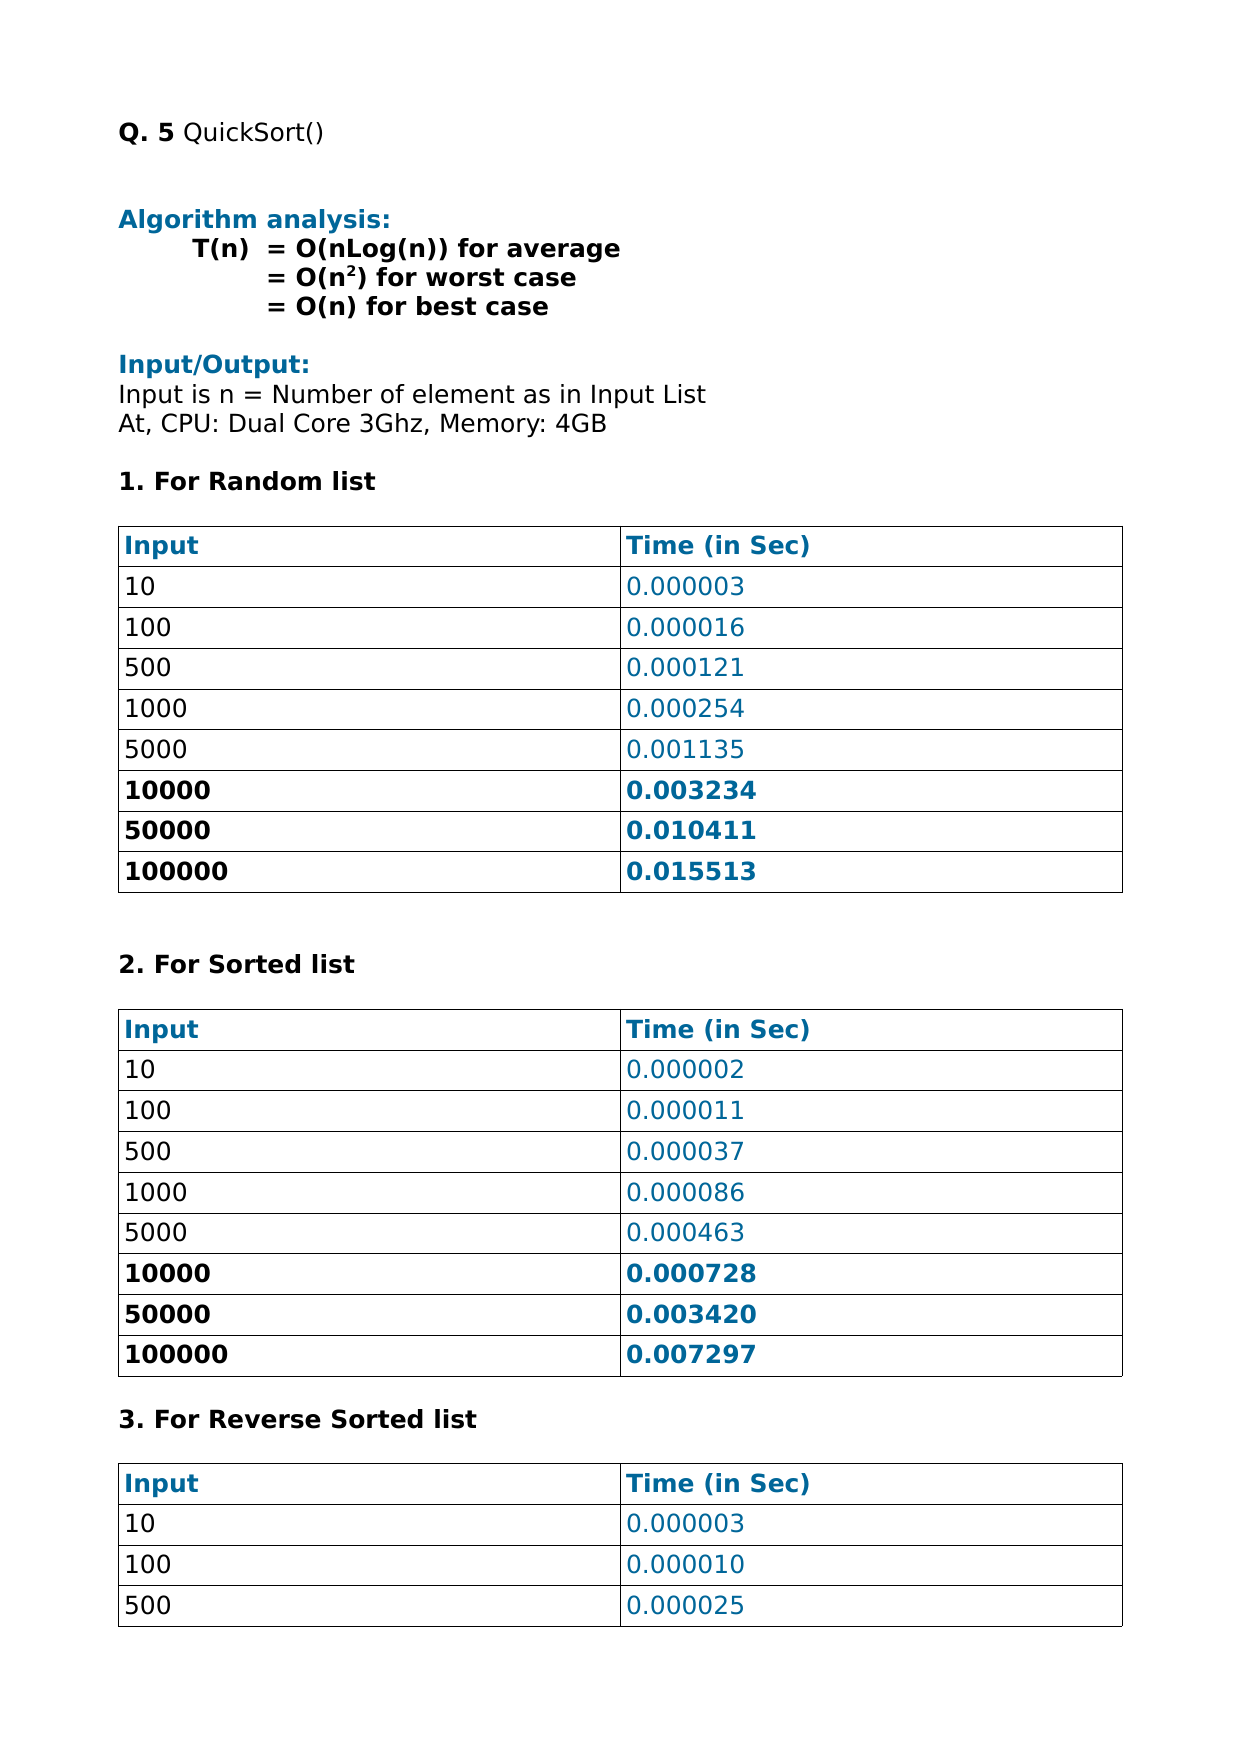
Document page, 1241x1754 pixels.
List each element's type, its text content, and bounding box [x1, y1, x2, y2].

table_cell 50000 [119, 1295, 620, 1335]
table_cell 500 [119, 1586, 620, 1626]
table_cell 100000 [119, 1336, 620, 1376]
table_cell 10000 [119, 1254, 620, 1294]
text 3. For Reverse Sorted list [118, 1405, 1122, 1434]
table_header Time (in Sec) [621, 527, 1122, 566]
table_cell 0.000011 [621, 1091, 1122, 1131]
table_cell 0.000002 [621, 1051, 1122, 1090]
table_header Input [119, 527, 620, 566]
table_cell 50000 [119, 812, 620, 851]
table_cell 0.000121 [621, 649, 1122, 688]
text Input/Output: [118, 351, 1122, 380]
table_header Input [119, 1010, 620, 1050]
table_cell 0.000086 [621, 1173, 1122, 1213]
text = O(n) for best case [118, 292, 1122, 321]
table_cell 0.000254 [621, 690, 1122, 729]
table_cell 0.000016 [621, 608, 1122, 648]
table_cell 0.000003 [621, 567, 1122, 607]
table_cell 5000 [119, 1214, 620, 1253]
table_cell 0.001135 [621, 730, 1122, 770]
table_cell 1000 [119, 1173, 620, 1213]
table_cell 10 [119, 567, 620, 607]
table_cell 100 [119, 1091, 620, 1131]
table_cell 10 [119, 1505, 620, 1544]
text T(n) = O(nLog(n)) for average [118, 234, 1122, 263]
table_cell 0.000003 [621, 1505, 1122, 1544]
table_cell 0.000025 [621, 1586, 1122, 1626]
table_cell 0.003420 [621, 1295, 1122, 1335]
table_cell 100 [119, 1546, 620, 1585]
table_cell 100 [119, 608, 620, 648]
table_header Time (in Sec) [621, 1010, 1122, 1050]
text = O(n2) for worst case [118, 263, 1122, 292]
table_cell 100000 [119, 852, 620, 892]
text 2. For Sorted list [118, 951, 1122, 980]
text 1. For Random list [118, 467, 1122, 496]
table_header Input [119, 1464, 620, 1504]
table_cell 0.000037 [621, 1132, 1122, 1172]
table_cell 10 [119, 1051, 620, 1090]
table_cell 0.003234 [621, 771, 1122, 811]
table_cell 0.000463 [621, 1214, 1122, 1253]
table_cell 0.007297 [621, 1336, 1122, 1376]
table_header Time (in Sec) [621, 1464, 1122, 1504]
table_cell 1000 [119, 690, 620, 729]
table_cell 500 [119, 1132, 620, 1172]
table_cell 0.010411 [621, 812, 1122, 851]
table_cell 5000 [119, 730, 620, 770]
text Input is n = Number of element as in Input List [118, 380, 1122, 409]
text At, CPU: Dual Core 3Ghz, Memory: 4GB [118, 409, 1122, 438]
table_cell 10000 [119, 771, 620, 811]
table_cell 0.000728 [621, 1254, 1122, 1294]
text Q. 5 QuickSort() [118, 118, 1122, 147]
table_cell 0.000010 [621, 1546, 1122, 1585]
table_cell 500 [119, 649, 620, 688]
table_cell 0.015513 [621, 852, 1122, 892]
text Algorithm analysis: [118, 205, 1122, 234]
